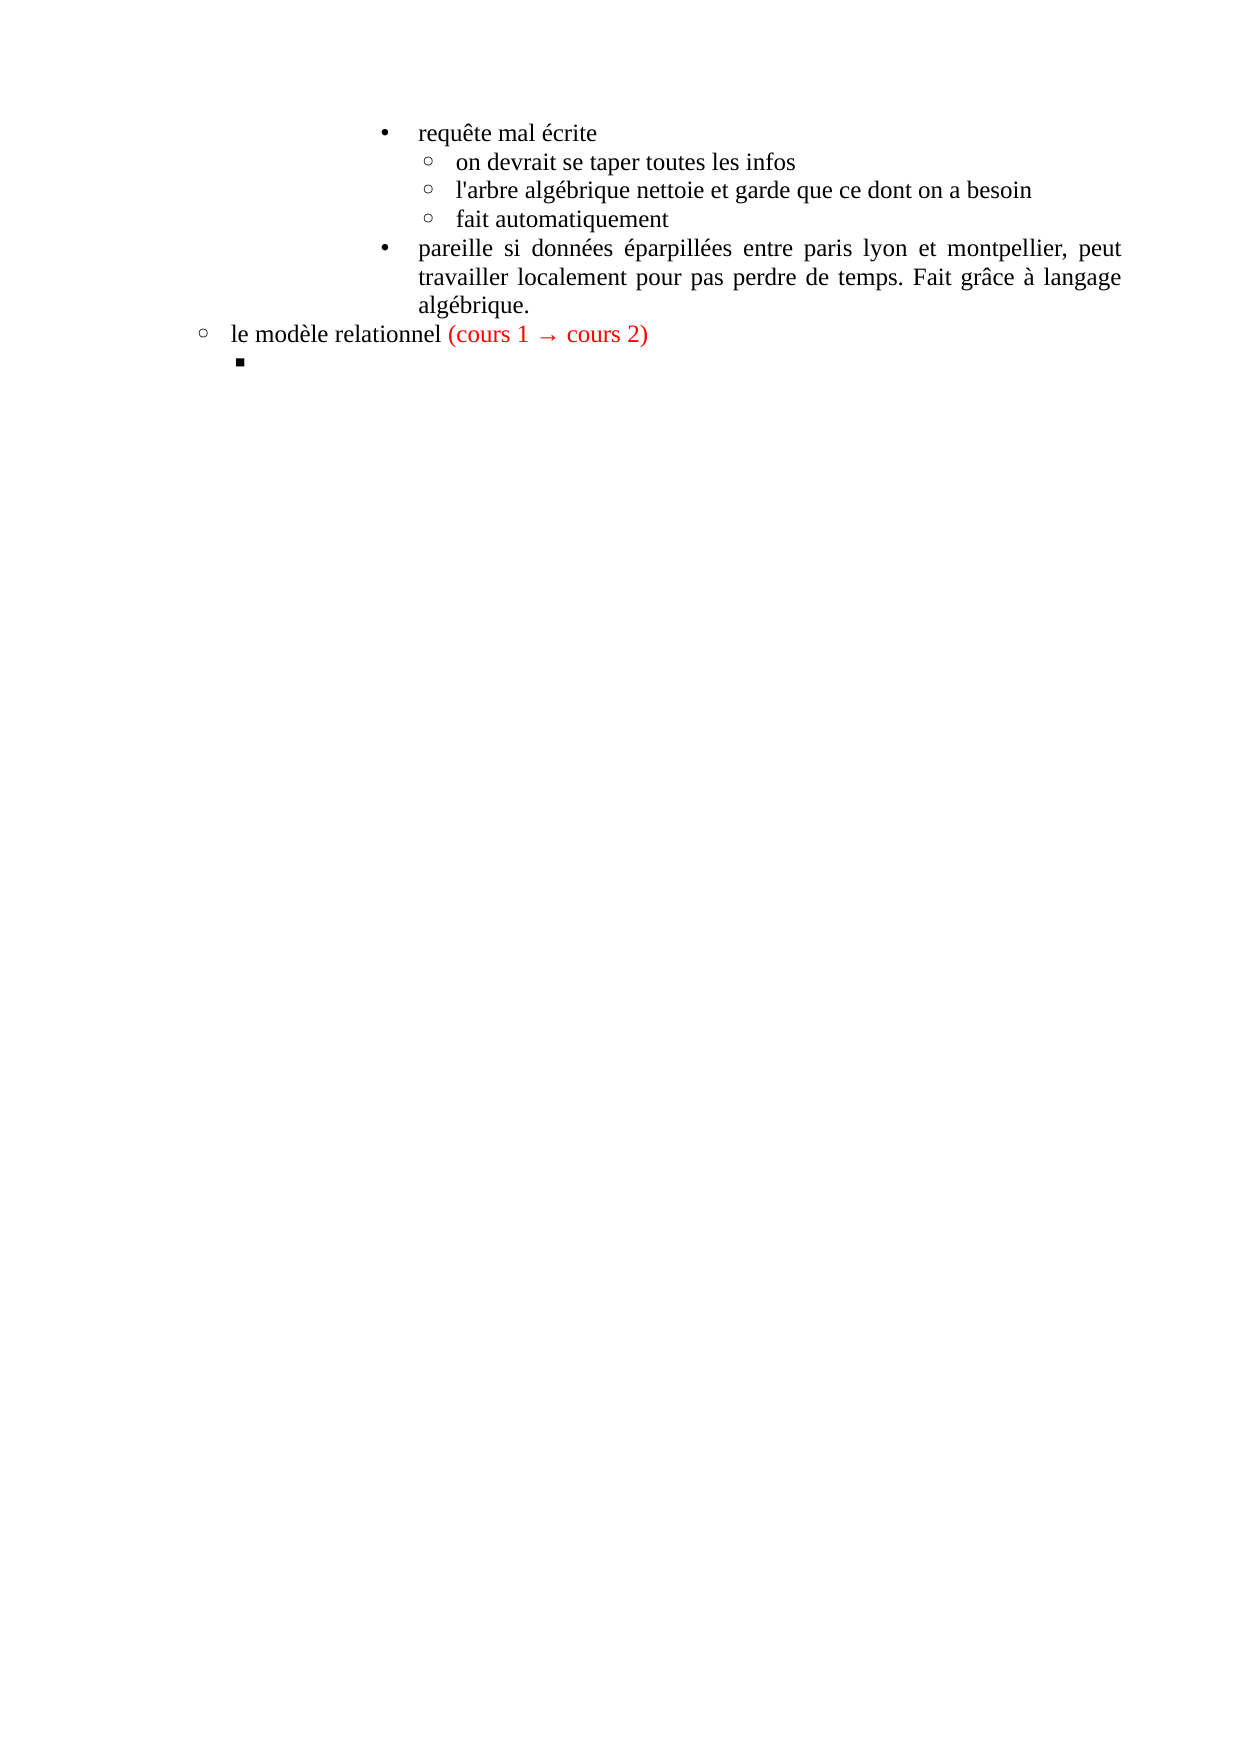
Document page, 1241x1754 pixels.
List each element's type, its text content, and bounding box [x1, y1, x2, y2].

list le modèle relationnel (cours 1 → cours 2) [193, 319, 1122, 348]
list pareille si données éparpillées entre paris lyon et montpellier, peut travailler localement pour pas perdre de temps. Fait grâce à langage algébrique. [381, 233, 1122, 319]
list fait automatiquement [418, 204, 1122, 233]
list requête mal écrite [381, 118, 1122, 147]
list l'arbre algébrique nettoie et garde que ce dont on a besoin [418, 176, 1122, 204]
list on devrait se taper toutes les infos [418, 147, 1122, 176]
